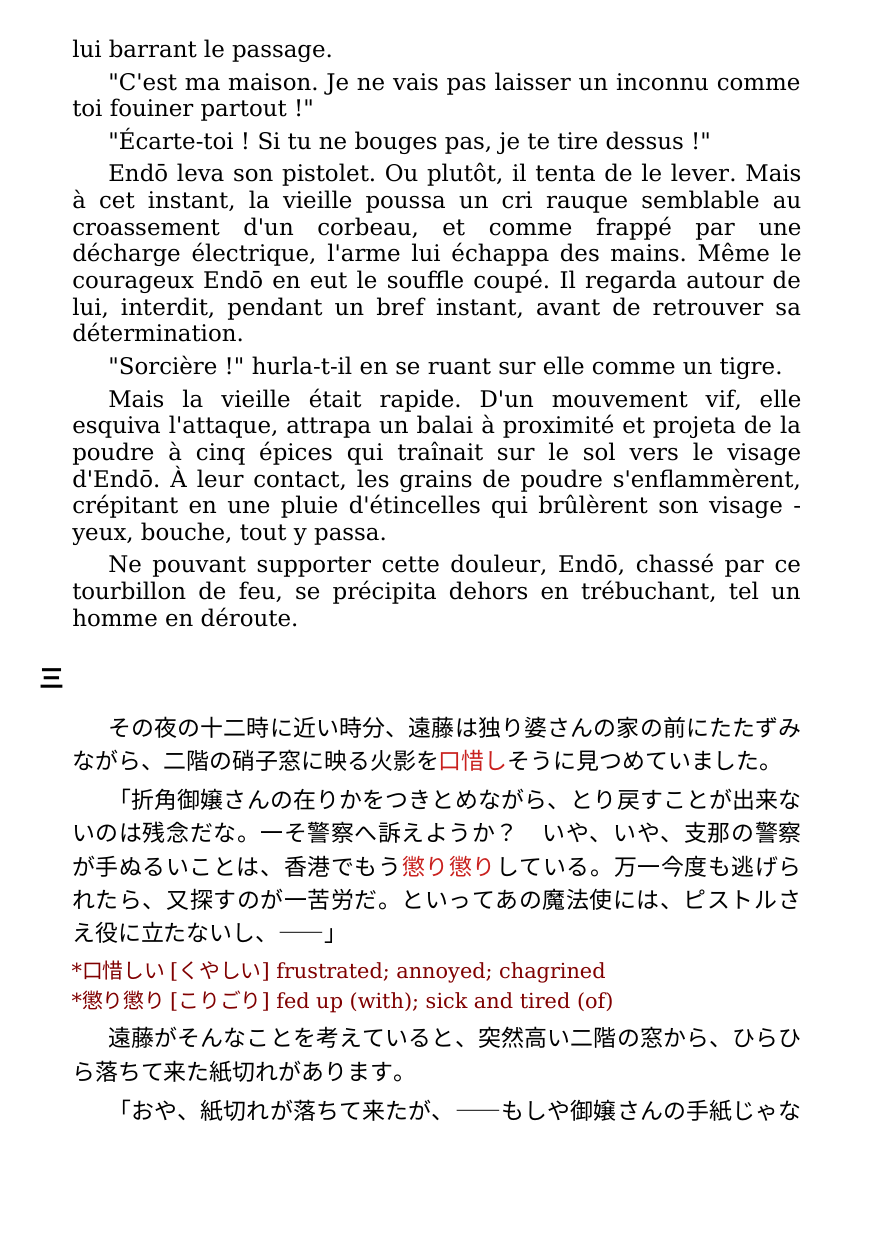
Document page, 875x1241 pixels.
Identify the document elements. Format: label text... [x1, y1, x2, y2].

text 「おや、紙切れが落ちて来たが、――もしや御嬢さんの手紙じゃな [72, 1093, 802, 1126]
text Mais la vieille était rapide. D'un mouvement vif, elle esquiva l'attaque, attrapa un balai à proximité et projeta de la poudre à cinq épices qui traînait sur le sol vers le visage d'Endō. À leur contact, les grains de poudre s'enflammèrent, crépitant en une pluie d'étincelles qui brûlèrent son visage - yeux, bouche, tout y passa. [72, 386, 802, 546]
text 「折角御嬢さんの在りかをつきとめながら、とり戻すことが出来ないのは残念だな。一そ警察へ訴えようか？ いや、いや、支那の警察が手ぬるいことは、香港でもう懲り懲りしている。万一今度も逃げられたら、又探すのが一苦労だ。といってあの魔法使には、ピストルさえ役に立たないし、――」 [72, 782, 802, 948]
text Endō leva son pistolet. Ou plutôt, il tenta de le lever. Mais à cet instant, la vieille poussa un cri rauque semblable au croassement d'un corbeau, et comme frappé par une décharge électrique, l'arme lui échappa des mains. Même le courageux Endō en eut le souffle coupé. Il regarda autour de lui, interdit, pendant un bref instant, avant de retrouver sa détermination. [72, 161, 802, 347]
text その夜の十二時に近い時分、遠藤は独り婆さんの家の前にたたずみながら、二階の硝子窓に映る火影を口惜しそうに見つめていました。 [72, 709, 802, 776]
text "Écarte-toi ! Si tu ne bouges pas, je te tire dessus !" [72, 128, 802, 154]
text Ne pouvant supporter cette douleur, Endō, chassé par ce tourbillon de feu, se précipita dehors en trébuchant, tel un homme en déroute. [72, 552, 802, 632]
text "C'est ma maison. Je ne vais pas laisser un inconnu comme toi fouiner partout !" [72, 69, 802, 122]
text lui barrant le passage. [72, 36, 802, 63]
text *口惜しい [くやしい] frustrated; annoyed; chagrined [71, 954, 803, 984]
subtitle 三 [36, 655, 838, 698]
text 遠藤がそんなことを考えていると、突然高い二階の窓から、ひらひら落ちて来た紙切れがあります。 [72, 1020, 802, 1087]
text "Sorcière !" hurla-t-il en se ruant sur elle comme un tigre. [72, 353, 802, 380]
text *懲り懲り [こりごり] fed up (with); sick and tired (of) [71, 984, 803, 1014]
